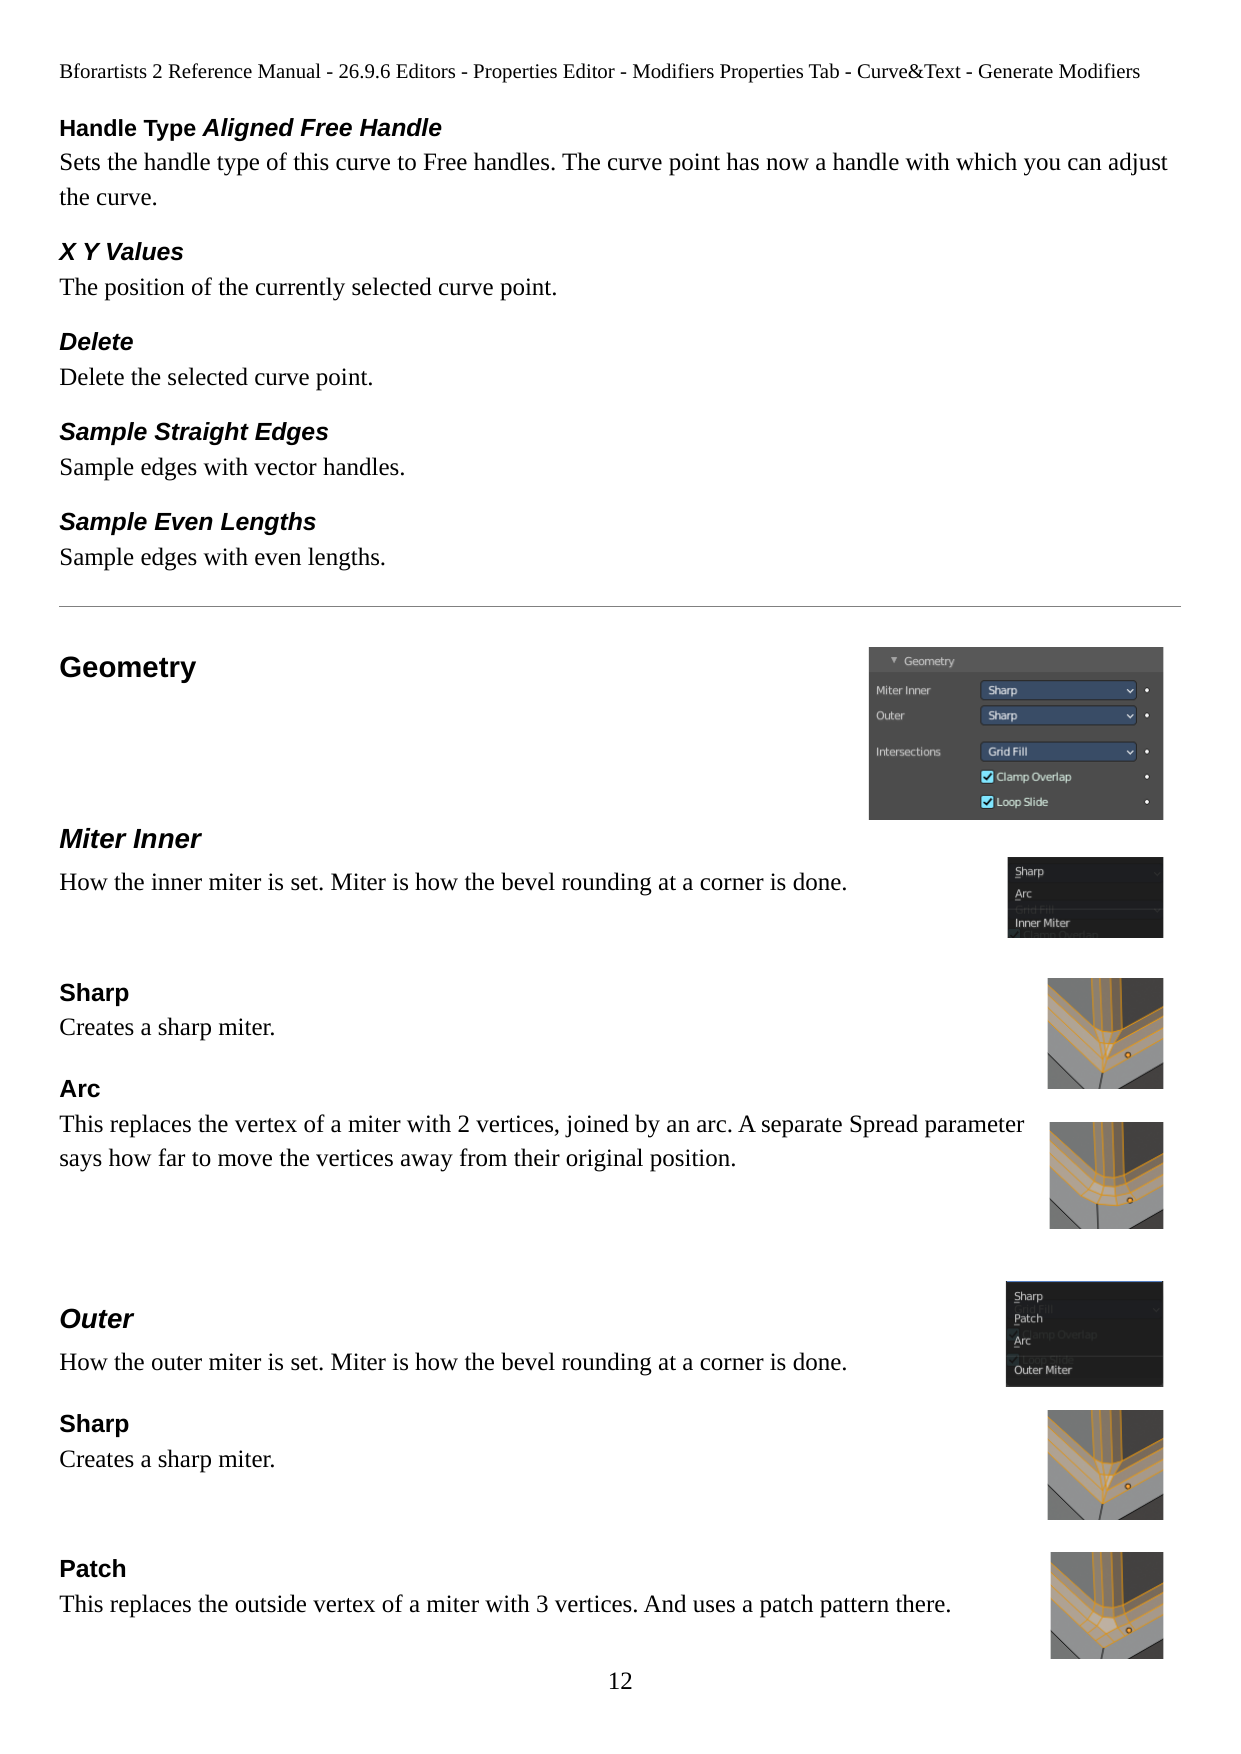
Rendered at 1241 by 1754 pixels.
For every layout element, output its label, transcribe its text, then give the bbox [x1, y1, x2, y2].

text [1164, 1012, 1181, 1041]
picture [1050, 1552, 1164, 1659]
text The position of the currently selected curve point. [59, 272, 1181, 301]
subtitle [1164, 978, 1181, 1006]
text How the inner miter is set. Miter is how the bevel rounding at a corner is done. [59, 867, 1007, 896]
text This replaces the vertex of a miter with 2 vertices, joined by an arc. A separate Spread parameter says how far to move the vertices away from their original position. [59, 1109, 1181, 1172]
text How the outer miter is set. Miter is how the bevel rounding at a corner is done. [59, 1347, 1005, 1376]
text This replaces the outside vertex of a miter with 3 vertices. And uses a patch pattern there. [59, 1589, 1050, 1618]
subtitle [1164, 1303, 1181, 1335]
text Delete the selected curve point. [59, 362, 1181, 391]
subtitle Sharp [59, 978, 1047, 1006]
text Creates a sharp miter. [59, 1012, 1047, 1041]
picture [1005, 1281, 1164, 1387]
subtitle Delete [59, 327, 1181, 356]
text [1164, 1444, 1181, 1472]
subtitle X Y Values [59, 237, 1181, 266]
subtitle Sample Straight Edges [59, 417, 1181, 446]
picture [1047, 978, 1164, 1089]
subtitle Geometry [59, 650, 868, 684]
subtitle Sample Even Lengths [59, 507, 1181, 536]
picture [1007, 857, 1164, 938]
picture [868, 647, 1164, 820]
picture [1049, 1122, 1164, 1229]
text Sets the handle type of this curve to Free handles. The curve point has now a handle with which you can adjust the curve. [59, 147, 1181, 211]
subtitle [1164, 650, 1181, 684]
picture [1047, 1410, 1164, 1520]
text Creates a sharp miter. [59, 1444, 1047, 1472]
subtitle Arc [59, 1074, 1181, 1102]
subtitle Outer [59, 1303, 1005, 1335]
subtitle Miter Inner [59, 823, 1181, 854]
subtitle Handle Type Aligned Free Handle [59, 113, 1181, 141]
subtitle [1164, 1554, 1181, 1583]
text Sample edges with even lengths. [59, 542, 1181, 571]
text Sample edges with vector handles. [59, 452, 1181, 481]
subtitle Patch [59, 1554, 1050, 1583]
subtitle Sharp [59, 1409, 1181, 1437]
